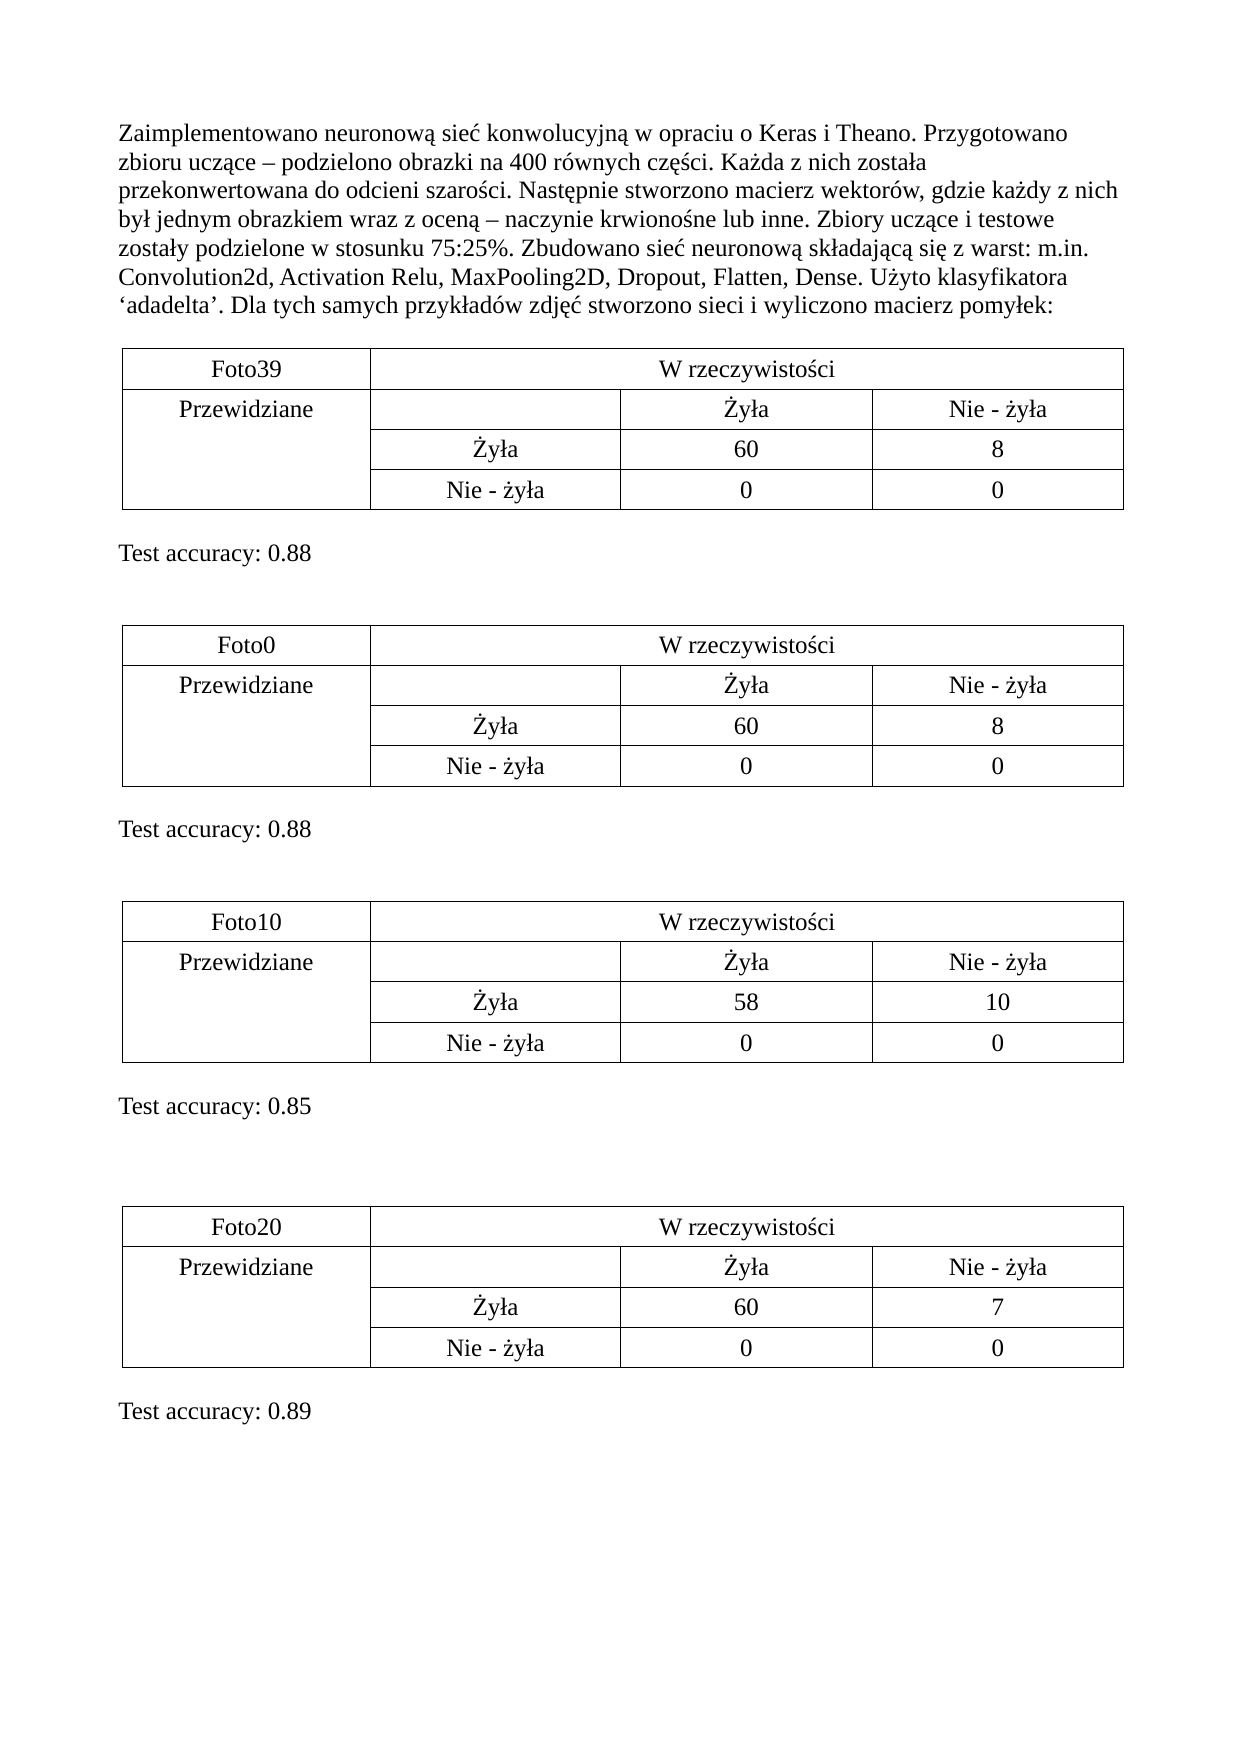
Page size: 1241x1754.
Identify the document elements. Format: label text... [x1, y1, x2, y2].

table_cell 0 [621, 470, 872, 509]
table_cell 0 [621, 1328, 872, 1367]
table_cell Nie - żyła [873, 942, 1123, 981]
table_cell Nie - żyła [873, 666, 1123, 705]
table_cell Nie - żyła [873, 390, 1123, 429]
text Test accuracy: 0.88 [118, 538, 1122, 567]
table_header Foto20 [123, 1207, 370, 1246]
table_cell 60 [621, 430, 872, 469]
table_cell 0 [873, 1328, 1123, 1367]
text Test accuracy: 0.88 [118, 814, 1122, 843]
table_cell 60 [621, 1288, 872, 1327]
table_header W rzeczywistości [371, 902, 1123, 941]
table_cell Żyła [621, 666, 872, 705]
table_cell Żyła [621, 942, 872, 981]
table_cell Przewidziane [123, 666, 370, 786]
table_cell 0 [873, 746, 1123, 786]
table_cell Przewidziane [123, 942, 370, 1062]
text Test accuracy: 0.85 [118, 1091, 1122, 1120]
table_header Foto10 [123, 902, 370, 941]
table_cell 0 [621, 1023, 872, 1062]
table_cell Nie - żyła [873, 1247, 1123, 1287]
table_cell 60 [621, 706, 872, 745]
table_cell 8 [873, 706, 1123, 745]
table_cell 0 [873, 1023, 1123, 1062]
table_cell 0 [873, 470, 1123, 509]
table_header Foto0 [123, 626, 370, 665]
table_cell Przewidziane [123, 1247, 370, 1367]
text Test accuracy: 0.89 [118, 1396, 1122, 1425]
table_cell Żyła [621, 390, 872, 429]
table_cell 8 [873, 430, 1123, 469]
table_cell Żyła [371, 1288, 620, 1327]
table_header W rzeczywistości [371, 349, 1123, 388]
table_cell Nie - żyła [371, 1328, 620, 1367]
table_header W rzeczywistości [371, 626, 1123, 665]
table_cell [371, 942, 620, 981]
table_cell Nie - żyła [371, 1023, 620, 1062]
table_header Foto39 [123, 349, 370, 388]
table_cell Żyła [371, 982, 620, 1022]
table_cell Przewidziane [123, 390, 370, 509]
table_cell 0 [621, 746, 872, 786]
table_cell Żyła [371, 430, 620, 469]
text Zaimplementowano neuronową sieć konwolucyjną w opraciu o Keras i Theano. Przygotowano zbioru uczące – podzielono obrazki na 400 równych części. Każda z nich została przekonwertowana do odcieni szarości. Następnie stworzono macierz wektorów, gdzie każdy z nich był jednym obrazkiem wraz z oceną – naczynie krwionośne lub inne. Zbiory uczące i testowe zostały podzielone w stosunku 75:25%. Zbudowano sieć neuronową składającą się z warst: m.in. Convolution2d, Activation Relu, MaxPooling2D, Dropout, Flatten, Dense. Użyto klasyfikatora ‘adadelta’. Dla tych samych przykładów zdjęć stworzono sieci i wyliczono macierz pomyłek: [118, 118, 1122, 319]
table_cell Żyła [621, 1247, 872, 1287]
table_cell Nie - żyła [371, 470, 620, 509]
table_cell [371, 666, 620, 705]
table_cell Żyła [371, 706, 620, 745]
table_cell 7 [873, 1288, 1123, 1327]
table_cell Nie - żyła [371, 746, 620, 786]
table_cell 10 [873, 982, 1123, 1022]
table_cell [371, 390, 620, 429]
table_cell [371, 1247, 620, 1287]
table_header W rzeczywistości [371, 1207, 1123, 1246]
table_cell 58 [621, 982, 872, 1022]
